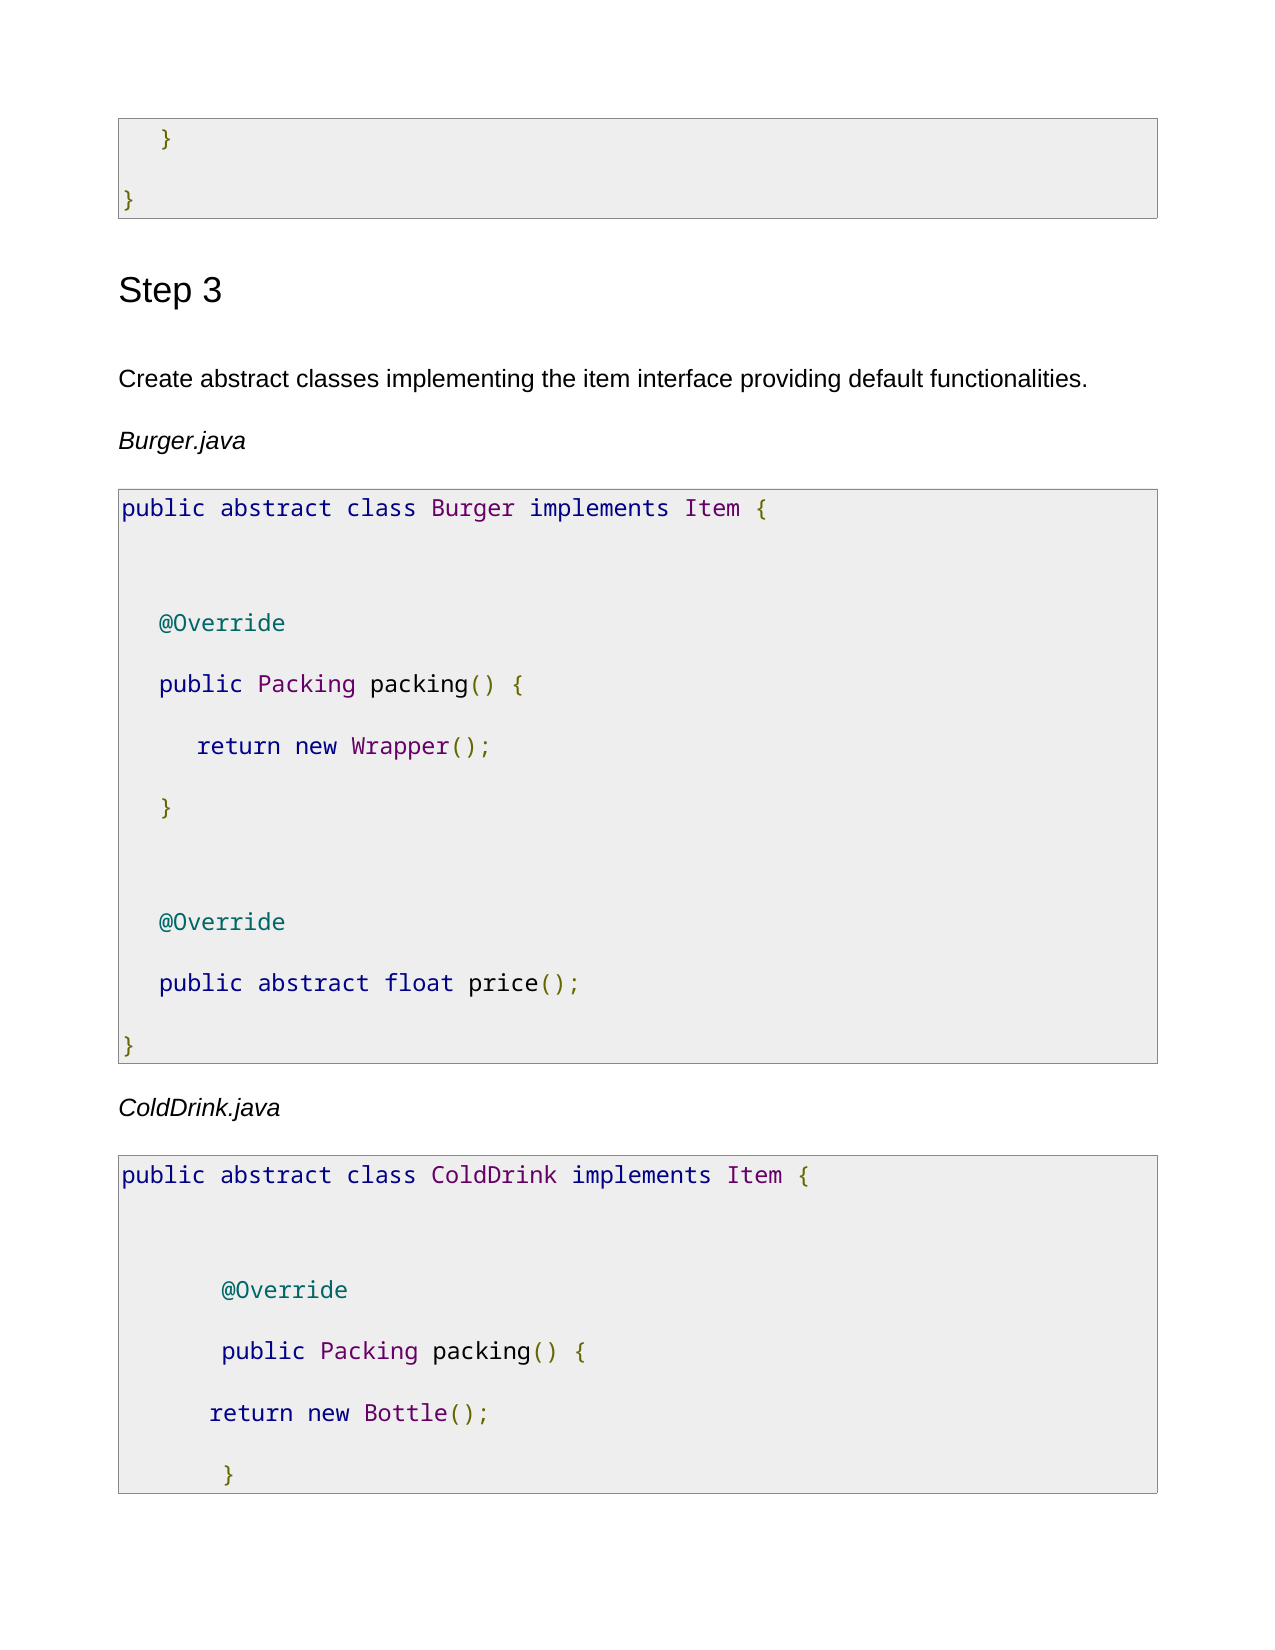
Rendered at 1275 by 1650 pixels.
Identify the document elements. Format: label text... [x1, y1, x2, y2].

text public abstract float price(); [119, 963, 1157, 999]
text return new Wrapper(); [119, 726, 1157, 761]
text @Override [119, 902, 1157, 937]
text public abstract class Burger implements Item { [119, 490, 1157, 524]
text public abstract class ColdDrink implements Item { [119, 1156, 1157, 1191]
text public Packing packing() { [119, 664, 1157, 700]
text } [119, 179, 1157, 218]
text return new Bottle(); [119, 1393, 1157, 1428]
text } [119, 787, 1157, 823]
text @Override [119, 603, 1157, 638]
text Create abstract classes implementing the item interface providing default functionalities. [118, 363, 1157, 392]
text @Override [119, 1270, 1157, 1305]
text ColdDrink.java [118, 1093, 1157, 1122]
text public Packing packing() { [119, 1331, 1157, 1367]
text } [119, 1025, 1157, 1063]
text } [119, 1454, 1157, 1493]
subtitle Step 3 [118, 268, 1157, 310]
text Burger.java [118, 426, 1157, 455]
text } [119, 119, 1157, 153]
